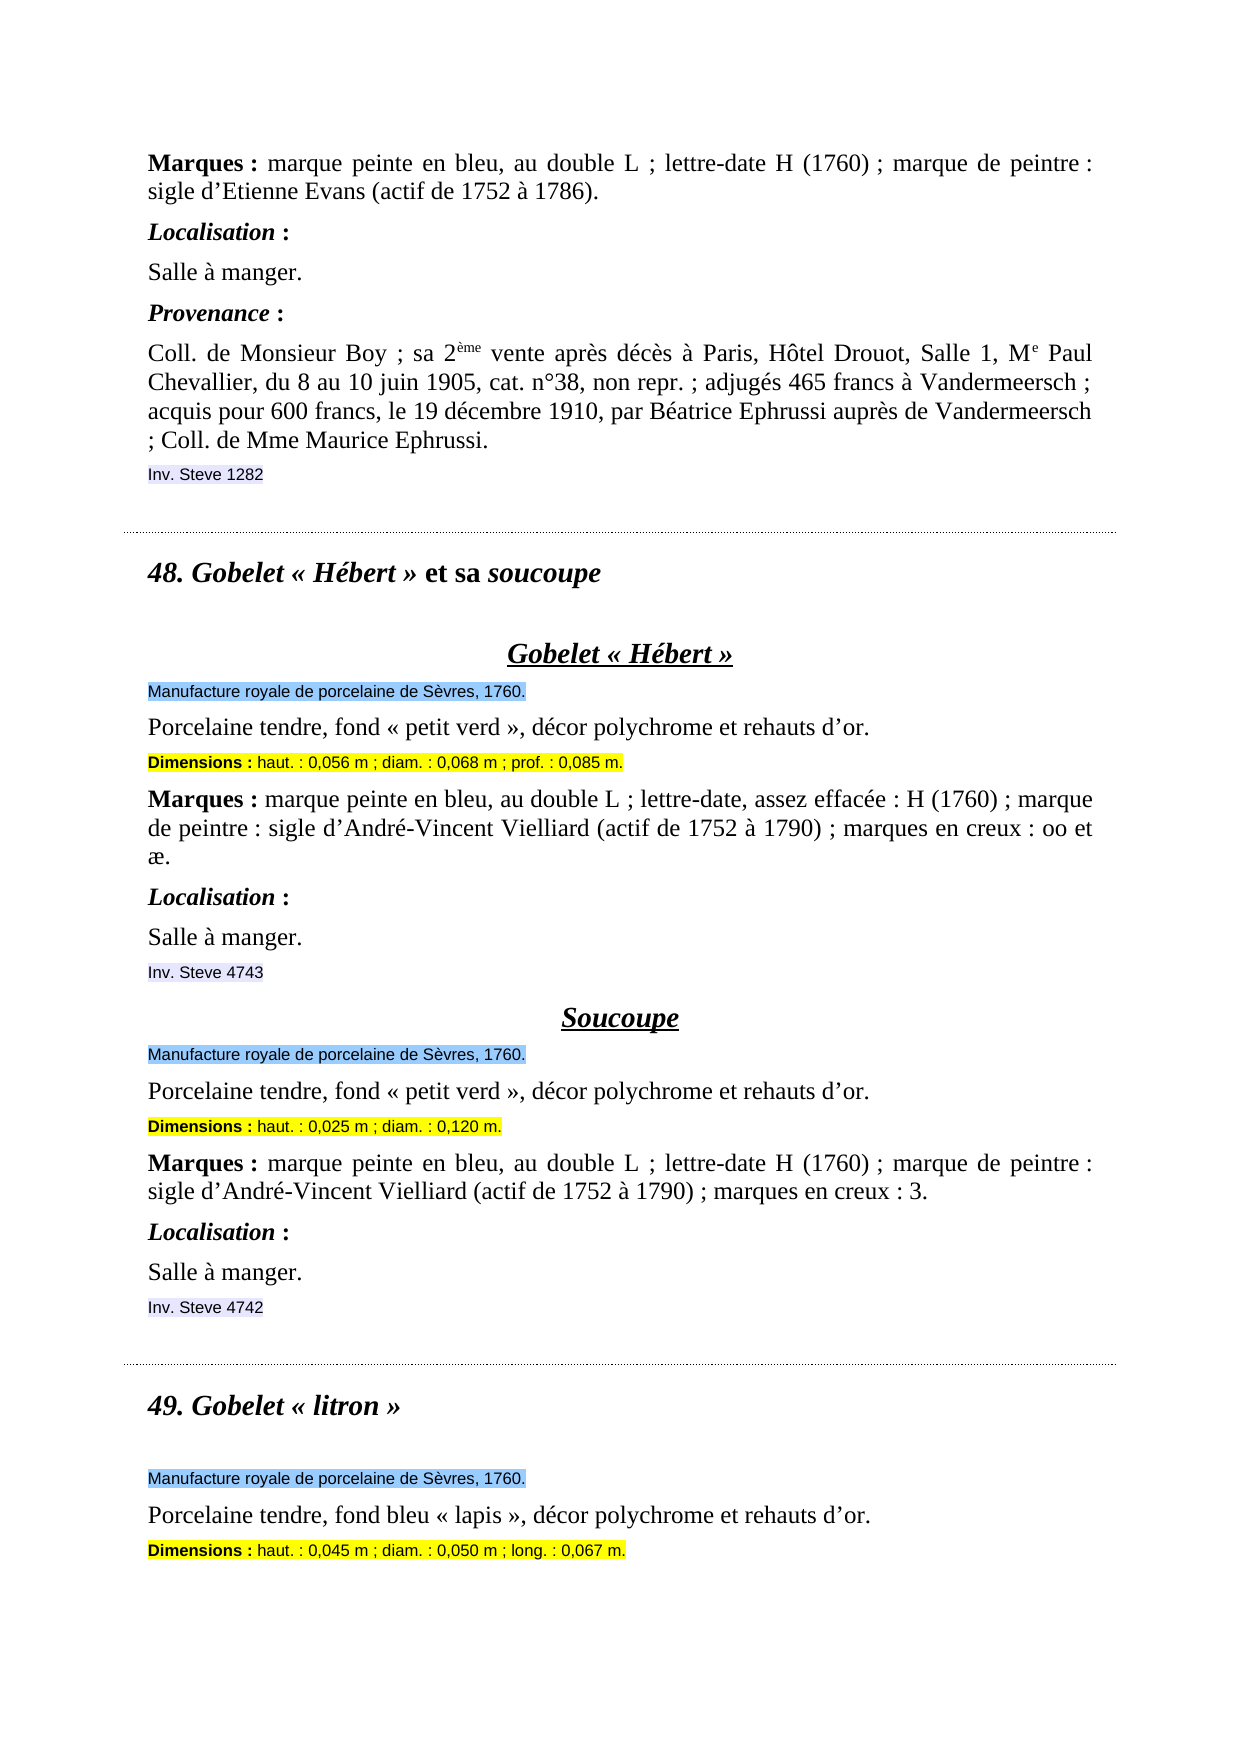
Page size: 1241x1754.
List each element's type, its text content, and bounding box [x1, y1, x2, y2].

text Manufacture royale de porcelaine de Sèvres, 1760. [526, 682, 1093, 701]
text Localisation : [148, 1217, 1093, 1246]
text Provenance : [148, 298, 1093, 327]
text Porcelaine tendre, fond « petit verd », décor polychrome et rehauts d’or. [148, 1076, 1093, 1105]
text Salle à manger. [148, 922, 1093, 951]
text Localisation : [148, 217, 1093, 246]
text Inv. Steve 4742 [263, 1298, 1093, 1317]
text Porcelaine tendre, fond « petit verd », décor polychrome et rehauts d’or. [148, 712, 1093, 741]
subtitle Gobelet « Hébert » et sa soucoupe [124, 532, 1116, 613]
text Marques : marque peinte en bleu, au double L ; lettre-date H (1760) ; marque de peintre : sigle d’André-Vincent Vielliard (actif de 1752 à 1790) ; marques en creux : 3. [148, 1148, 1093, 1205]
text Manufacture royale de porcelaine de Sèvres, 1760. [526, 1469, 1093, 1488]
text Dimensions : haut. : 0,025 m ; diam. : 0,120 m. [502, 1117, 1093, 1136]
text Localisation : [148, 882, 1093, 911]
text Marques : marque peinte en bleu, au double L ; lettre-date, assez effacée : H (1760) ; marque de peintre : sigle d’André-Vincent Vielliard (actif de 1752 à 1790) ; marques en creux : oo et æ. [148, 784, 1093, 870]
subtitle Gobelet « Hébert » [148, 636, 1093, 670]
subtitle Soucoupe [148, 1000, 1093, 1033]
text Inv. Steve 1282 [263, 465, 1093, 484]
text Salle à manger. [148, 1257, 1093, 1286]
text Manufacture royale de porcelaine de Sèvres, 1760. [526, 1045, 1093, 1064]
text Dimensions : haut. : 0,045 m ; diam. : 0,050 m ; long. : 0,067 m. [626, 1540, 1093, 1559]
text Dimensions : haut. : 0,056 m ; diam. : 0,068 m ; prof. : 0,085 m. [623, 753, 1093, 772]
text Inv. Steve 4743 [263, 963, 1093, 982]
text Porcelaine tendre, fond bleu « lapis », décor polychrome et rehauts d’or. [148, 1500, 1093, 1529]
text Marques : marque peinte en bleu, au double L ; lettre-date H (1760) ; marque de peintre : sigle d’Etienne Evans (actif de 1752 à 1786). [148, 148, 1093, 205]
text Salle à manger. [148, 257, 1093, 286]
text Coll. de Monsieur Boy ; sa 2ème vente après décès à Paris, Hôtel Drouot, Salle 1, Me Paul Chevallier, du 8 au 10 juin 1905, cat. n°38, non repr. ; adjugés 465 francs à Vandermeersch ; acquis pour 600 francs, le 19 décembre 1910, par Béatrice Ephrussi auprès de Vandermeersch ; Coll. de Mme Maurice Ephrussi. [148, 338, 1093, 453]
subtitle Gobelet « litron » [124, 1364, 1116, 1445]
